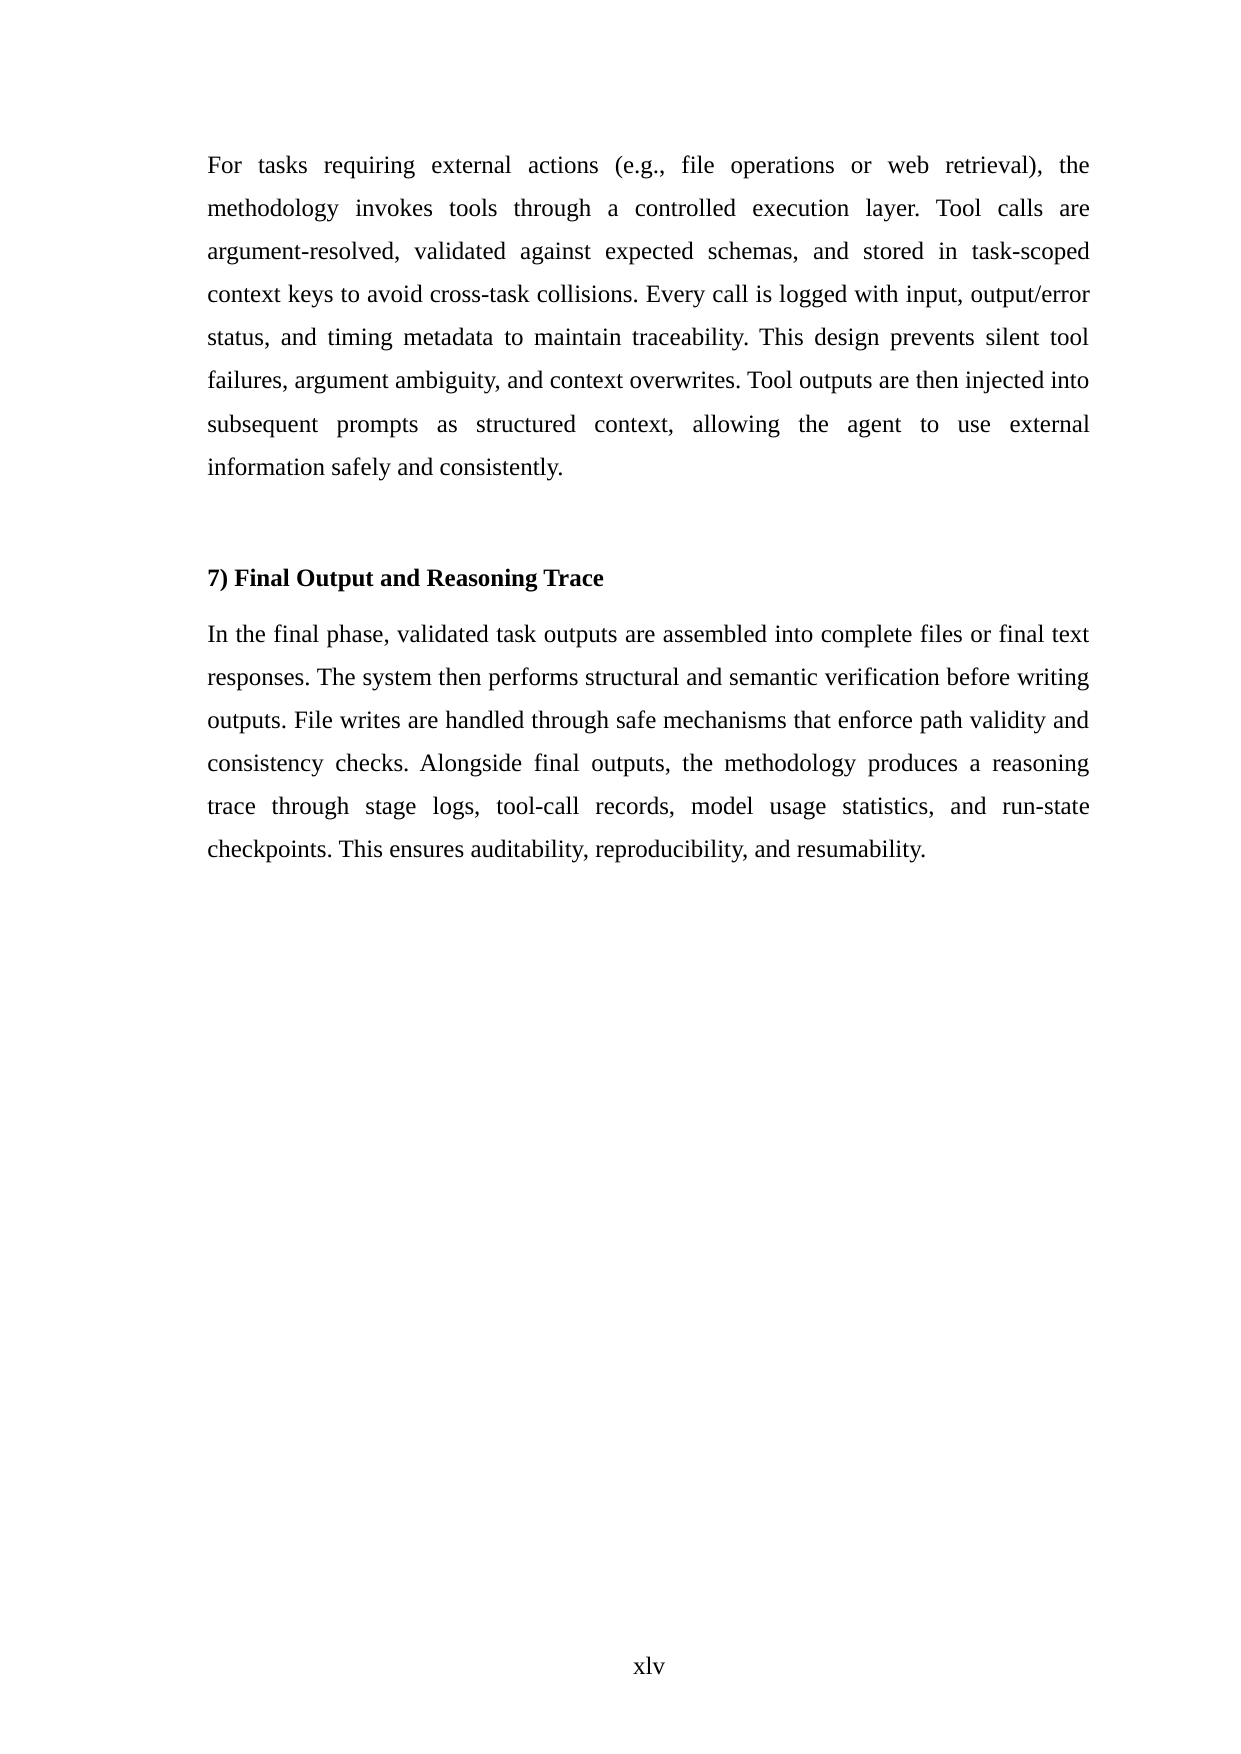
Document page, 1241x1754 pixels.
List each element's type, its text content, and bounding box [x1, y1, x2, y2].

text For tasks requiring external actions (e.g., file operations or web retrieval), the methodology invokes tools through a controlled execution layer. Tool calls are argument-resolved, validated against expected schemas, and stored in task-scoped context keys to avoid cross-task collisions. Every call is logged with input, output/error status, and timing metadata to maintain traceability. This design prevents silent tool failures, argument ambiguity, and context overwrites. Tool outputs are then injected into subsequent prompts as structured context, allowing the agent to use external information safely and consistently. [207, 150, 1091, 481]
text 7) Final Output and Reasoning Trace [207, 563, 1091, 592]
text In the final phase, validated task outputs are assembled into complete files or final text responses. The system then performs structural and semantic verification before writing outputs. File writes are handled through safe mechanisms that enforce path validity and consistency checks. Alongside final outputs, the methodology produces a reasoning trace through stage logs, tool-call records, model usage statistics, and run-state checkpoints. This ensures auditability, reproducibility, and resumability. [207, 619, 1091, 863]
